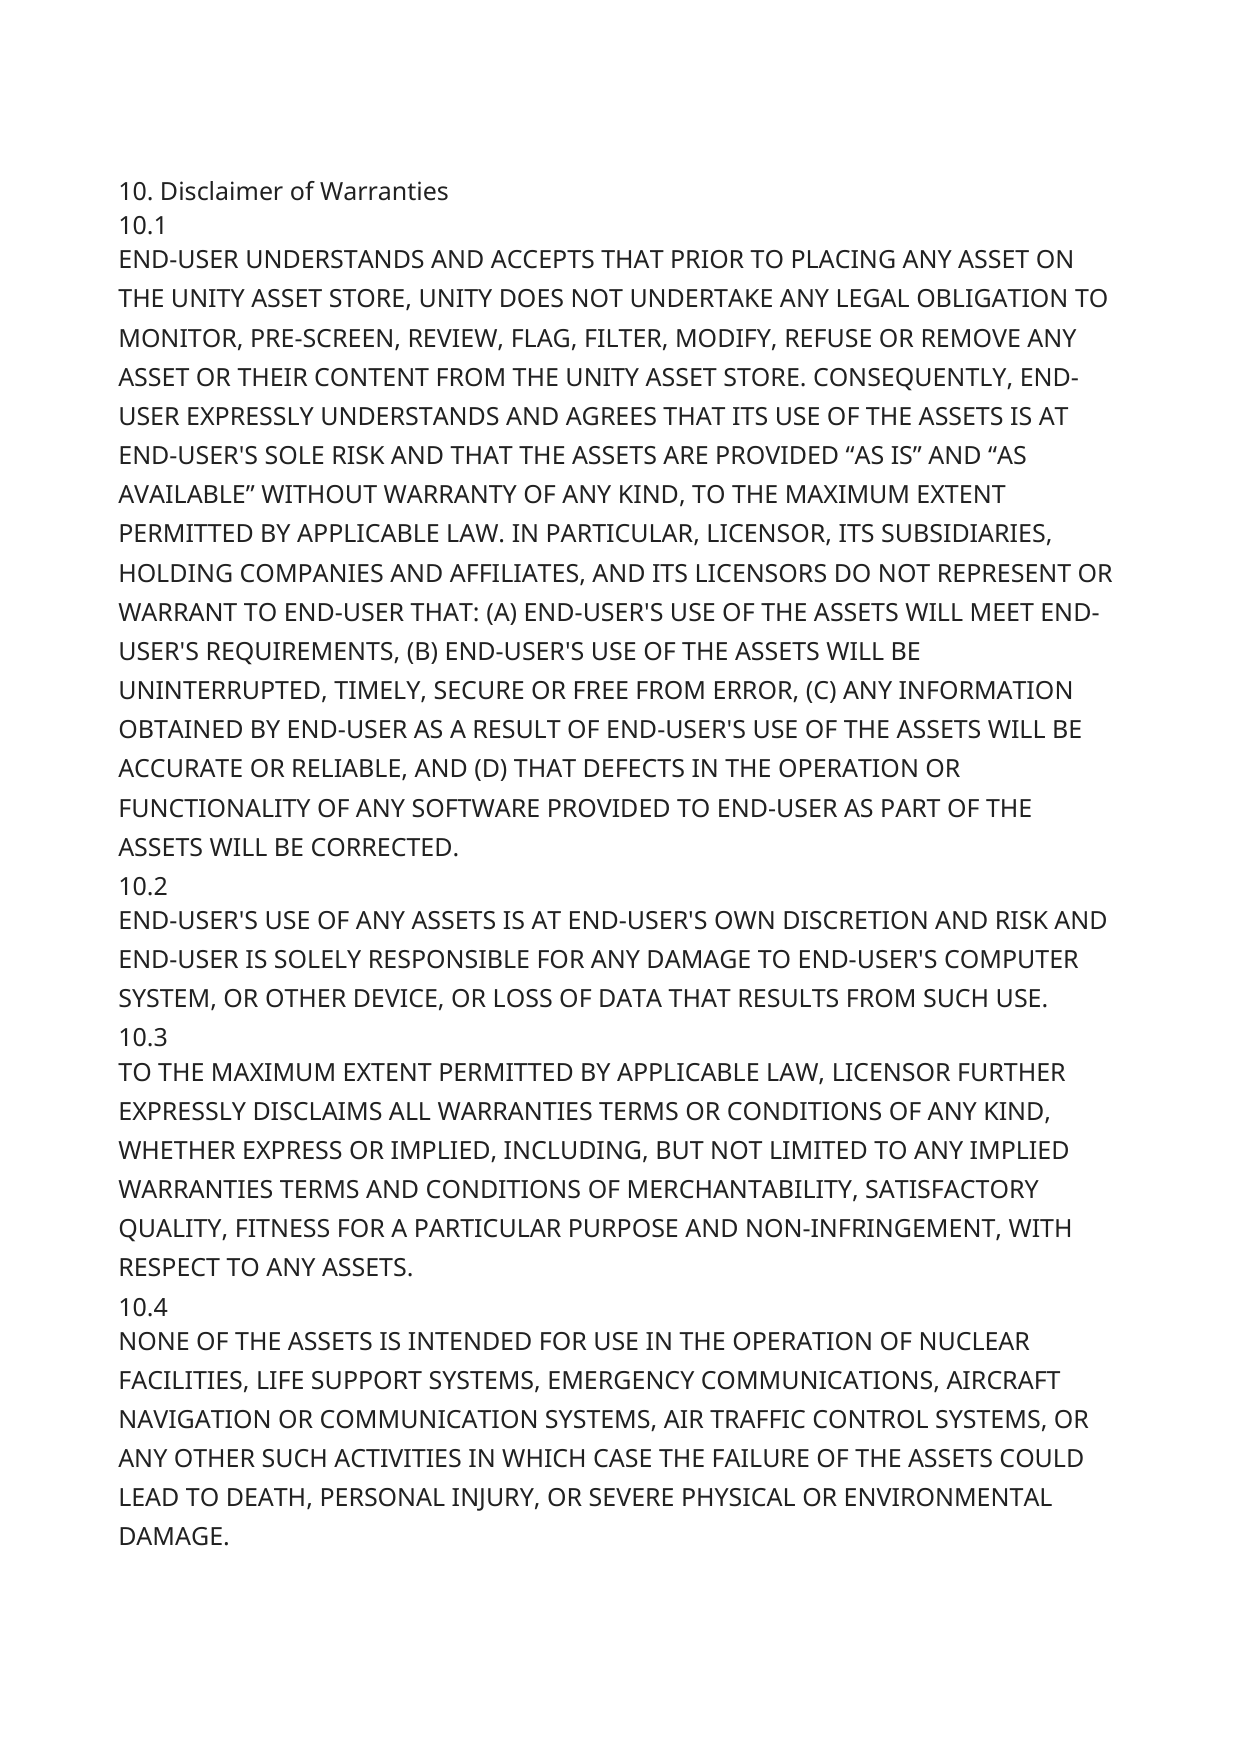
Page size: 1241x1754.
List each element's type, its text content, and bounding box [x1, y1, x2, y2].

text END-USER'S USE OF ANY ASSETS IS AT END-USER'S OWN DISCRETION AND RISK AND END-USER IS SOLELY RESPONSIBLE FOR ANY DAMAGE TO END-USER'S COMPUTER SYSTEM, OR OTHER DEVICE, OR LOSS OF DATA THAT RESULTS FROM SUCH USE. [118, 903, 1122, 1015]
subtitle 10.4 [118, 1289, 1122, 1323]
text NONE OF THE ASSETS IS INTENDED FOR USE IN THE OPERATION OF NUCLEAR FACILITIES, LIFE SUPPORT SYSTEMS, EMERGENCY COMMUNICATIONS, AIRCRAFT NAVIGATION OR COMMUNICATION SYSTEMS, AIR TRAFFIC CONTROL SYSTEMS, OR ANY OTHER SUCH ACTIVITIES IN WHICH CASE THE FAILURE OF THE ASSETS COULD LEAD TO DEATH, PERSONAL INJURY, OR SEVERE PHYSICAL OR ENVIRONMENTAL DAMAGE. [118, 1323, 1122, 1553]
subtitle 10.3 [118, 1020, 1122, 1054]
subtitle 10.2 [118, 868, 1122, 903]
text TO THE MAXIMUM EXTENT PERMITTED BY APPLICABLE LAW, LICENSOR FURTHER EXPRESSLY DISCLAIMS ALL WARRANTIES TERMS OR CONDITIONS OF ANY KIND, WHETHER EXPRESS OR IMPLIED, INCLUDING, BUT NOT LIMITED TO ANY IMPLIED WARRANTIES TERMS AND CONDITIONS OF MERCHANTABILITY, SATISFACTORY QUALITY, FITNESS FOR A PARTICULAR PURPOSE AND NON-INFRINGEMENT, WITH RESPECT TO ANY ASSETS. [118, 1054, 1122, 1284]
text END-USER UNDERSTANDS AND ACCEPTS THAT PRIOR TO PLACING ANY ASSET ON THE UNITY ASSET STORE, UNITY DOES NOT UNDERTAKE ANY LEGAL OBLIGATION TO MONITOR, PRE-SCREEN, REVIEW, FLAG, FILTER, MODIFY, REFUSE OR REMOVE ANY ASSET OR THEIR CONTENT FROM THE UNITY ASSET STORE. CONSEQUENTLY, END-USER EXPRESSLY UNDERSTANDS AND AGREES THAT ITS USE OF THE ASSETS IS AT END-USER'S SOLE RISK AND THAT THE ASSETS ARE PROVIDED “AS IS” AND “AS AVAILABLE” WITHOUT WARRANTY OF ANY KIND, TO THE MAXIMUM EXTENT PERMITTED BY APPLICABLE LAW. IN PARTICULAR, LICENSOR, ITS SUBSIDIARIES, HOLDING COMPANIES AND AFFILIATES, AND ITS LICENSORS DO NOT REPRESENT OR WARRANT TO END-USER THAT: (A) END-USER'S USE OF THE ASSETS WILL MEET END-USER'S REQUIREMENTS, (B) END-USER'S USE OF THE ASSETS WILL BE UNINTERRUPTED, TIMELY, SECURE OR FREE FROM ERROR, (C) ANY INFORMATION OBTAINED BY END-USER AS A RESULT OF END-USER'S USE OF THE ASSETS WILL BE ACCURATE OR RELIABLE, AND (D) THAT DEFECTS IN THE OPERATION OR FUNCTIONALITY OF ANY SOFTWARE PROVIDED TO END-USER AS PART OF THE ASSETS WILL BE CORRECTED. [118, 242, 1122, 863]
subtitle 10.1 [118, 208, 1122, 242]
subtitle 10. Disclaimer of Warranties [118, 174, 1122, 208]
